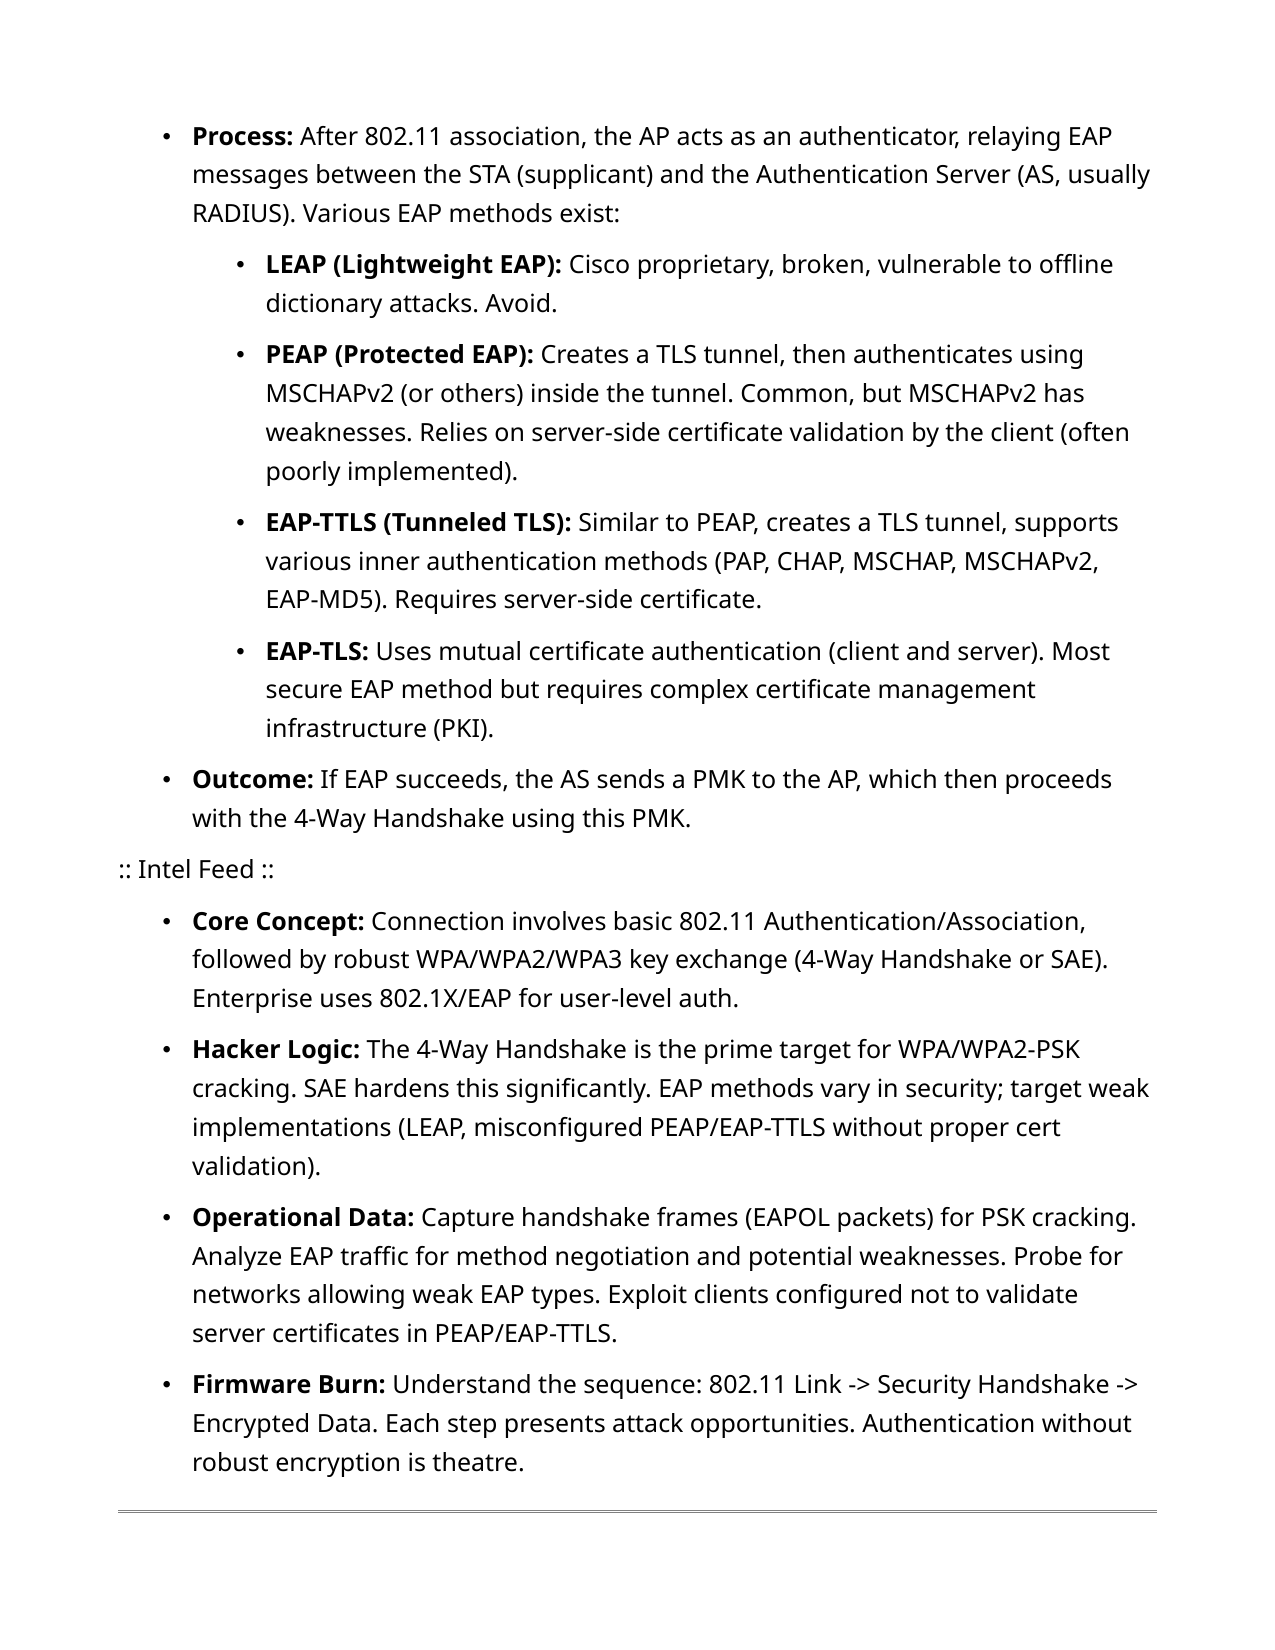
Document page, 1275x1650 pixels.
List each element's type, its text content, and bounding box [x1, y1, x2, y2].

list LEAP (Lightweight EAP): Cisco proprietary, broken, vulnerable to offline dictionary attacks. Avoid. [236, 247, 1157, 320]
list Firmware Burn: Understand the sequence: 802.11 Link -> Security Handshake -> Encrypted Data. Each step presents attack opportunities. Authentication without robust encryption is theatre. [162, 1367, 1157, 1478]
list PEAP (Protected EAP): Creates a TLS tunnel, then authenticates using MSCHAPv2 (or others) inside the tunnel. Common, but MSCHAPv2 has weaknesses. Relies on server-side certificate validation by the client (often poorly implemented). [236, 337, 1157, 487]
list Operational Data: Capture handshake frames (EAPOL packets) for PSK cracking. Analyze EAP traffic for method negotiation and potential weaknesses. Probe for networks allowing weak EAP types. Exploit clients configured not to validate server certificates in PEAP/EAP-TTLS. [162, 1199, 1157, 1350]
list Outcome: If EAP succeeds, the AS sends a PMK to the AP, which then proceeds with the 4-Way Handshake using this PMK. [162, 762, 1157, 835]
list EAP-TLS: Uses mutual certificate authentication (client and server). Most secure EAP method but requires complex certificate management infrastructure (PKI). [236, 633, 1157, 745]
list EAP-TTLS (Tunneled TLS): Similar to PEAP, creates a TLS tunnel, supports various inner authentication methods (PAP, CHAP, MSCHAP, MSCHAPv2, EAP-MD5). Requires server-side certificate. [236, 504, 1157, 616]
list Core Concept: Connection involves basic 802.11 Authentication/Association, followed by robust WPA/WPA2/WPA3 key exchange (4-Way Handshake or SAE). Enterprise uses 802.1X/EAP for user-level auth. [162, 903, 1157, 1015]
list Hacker Logic: The 4-Way Handshake is the prime target for WPA/WPA2-PSK cracking. SAE hardens this significantly. EAP methods vary in security; target weak implementations (LEAP, misconfigured PEAP/EAP-TTLS without proper cert validation). [162, 1032, 1157, 1182]
text :: Intel Feed :: [118, 852, 1157, 886]
list Process: After 802.11 association, the AP acts as an authenticator, relaying EAP messages between the STA (supplicant) and the Authentication Server (AS, usually RADIUS). Various EAP methods exist: [162, 118, 1157, 230]
